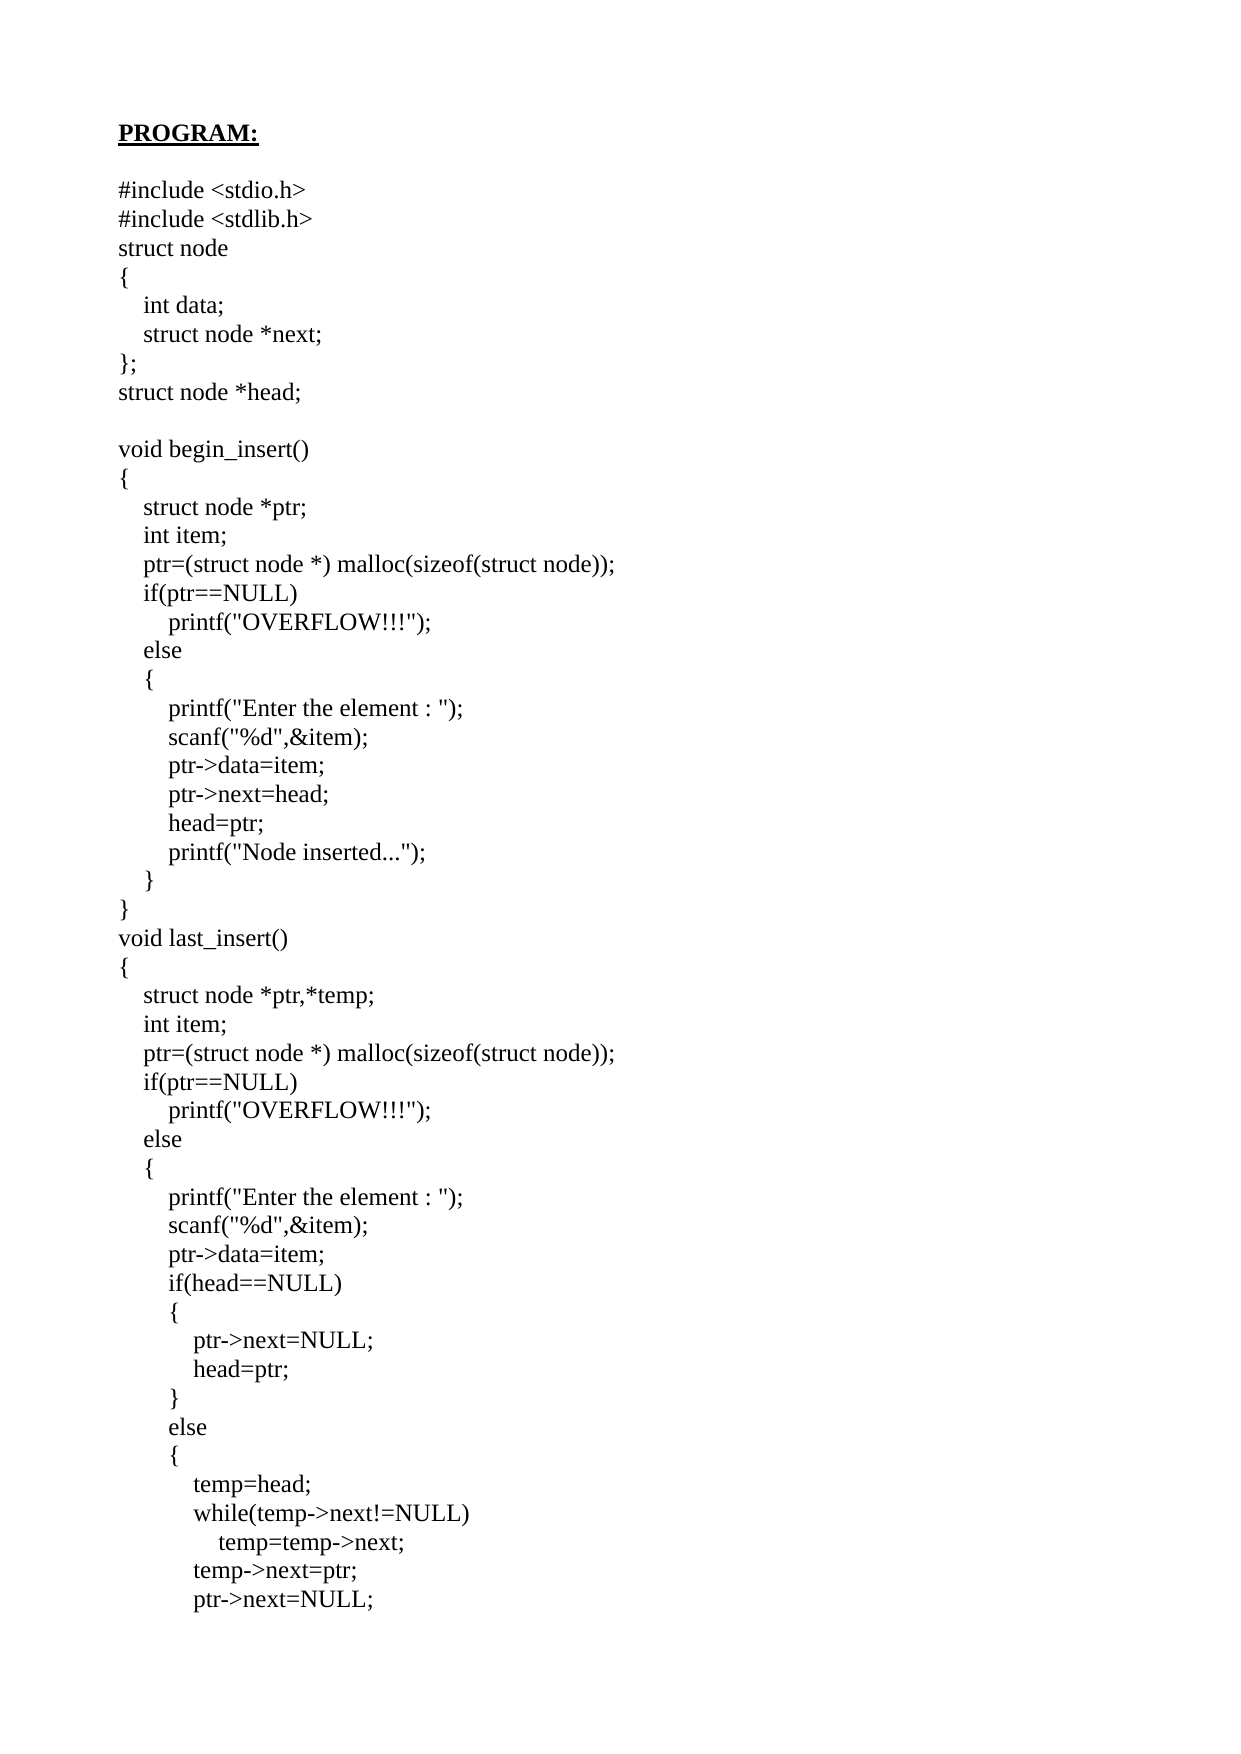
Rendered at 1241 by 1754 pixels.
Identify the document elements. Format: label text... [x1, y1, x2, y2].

text ptr->next=NULL; [118, 1584, 1122, 1613]
text head=ptr; [118, 808, 1122, 837]
text { [118, 952, 1122, 981]
text { [118, 1297, 1122, 1326]
text else [118, 1412, 1122, 1441]
text struct node *head; [118, 377, 1122, 406]
text printf("Enter the element : "); [118, 1182, 1122, 1211]
text int item; [118, 1009, 1122, 1038]
text else [118, 636, 1122, 664]
text PROGRAM: [118, 118, 1122, 147]
text } [118, 1383, 1122, 1412]
text else [118, 1124, 1122, 1153]
text { [118, 1441, 1122, 1469]
text if(ptr==NULL) [118, 578, 1122, 607]
text } [118, 894, 1122, 923]
text int data; [118, 291, 1122, 319]
text printf("Enter the element : "); [118, 693, 1122, 722]
text printf("OVERFLOW!!!"); [118, 1096, 1122, 1124]
text scanf("%d",&item); [118, 722, 1122, 751]
text { [118, 463, 1122, 492]
text struct node *ptr,*temp; [118, 981, 1122, 1009]
text struct node *ptr; [118, 492, 1122, 521]
text #include <stdio.h> [118, 176, 1122, 204]
text ptr->next=head; [118, 779, 1122, 808]
text ptr->next=NULL; [118, 1326, 1122, 1354]
text ptr->data=item; [118, 751, 1122, 779]
text if(head==NULL) [118, 1268, 1122, 1297]
text struct node *next; [118, 319, 1122, 348]
text { [118, 262, 1122, 291]
text temp->next=ptr; [118, 1556, 1122, 1584]
text { [118, 1153, 1122, 1182]
text int item; [118, 521, 1122, 549]
text head=ptr; [118, 1354, 1122, 1383]
text temp=temp->next; [118, 1527, 1122, 1556]
text } [118, 866, 1122, 894]
text { [118, 664, 1122, 693]
text struct node [118, 233, 1122, 262]
text ptr=(struct node *) malloc(sizeof(struct node)); [118, 549, 1122, 578]
text while(temp->next!=NULL) [118, 1498, 1122, 1527]
text printf("Node inserted..."); [118, 837, 1122, 866]
text scanf("%d",&item); [118, 1211, 1122, 1239]
text void begin_insert() [118, 434, 1122, 463]
text ptr->data=item; [118, 1239, 1122, 1268]
text if(ptr==NULL) [118, 1067, 1122, 1096]
text }; [118, 348, 1122, 377]
text printf("OVERFLOW!!!"); [118, 607, 1122, 636]
text ptr=(struct node *) malloc(sizeof(struct node)); [118, 1038, 1122, 1067]
text #include <stdlib.h> [118, 204, 1122, 233]
text temp=head; [118, 1469, 1122, 1498]
text void last_insert() [118, 923, 1122, 952]
